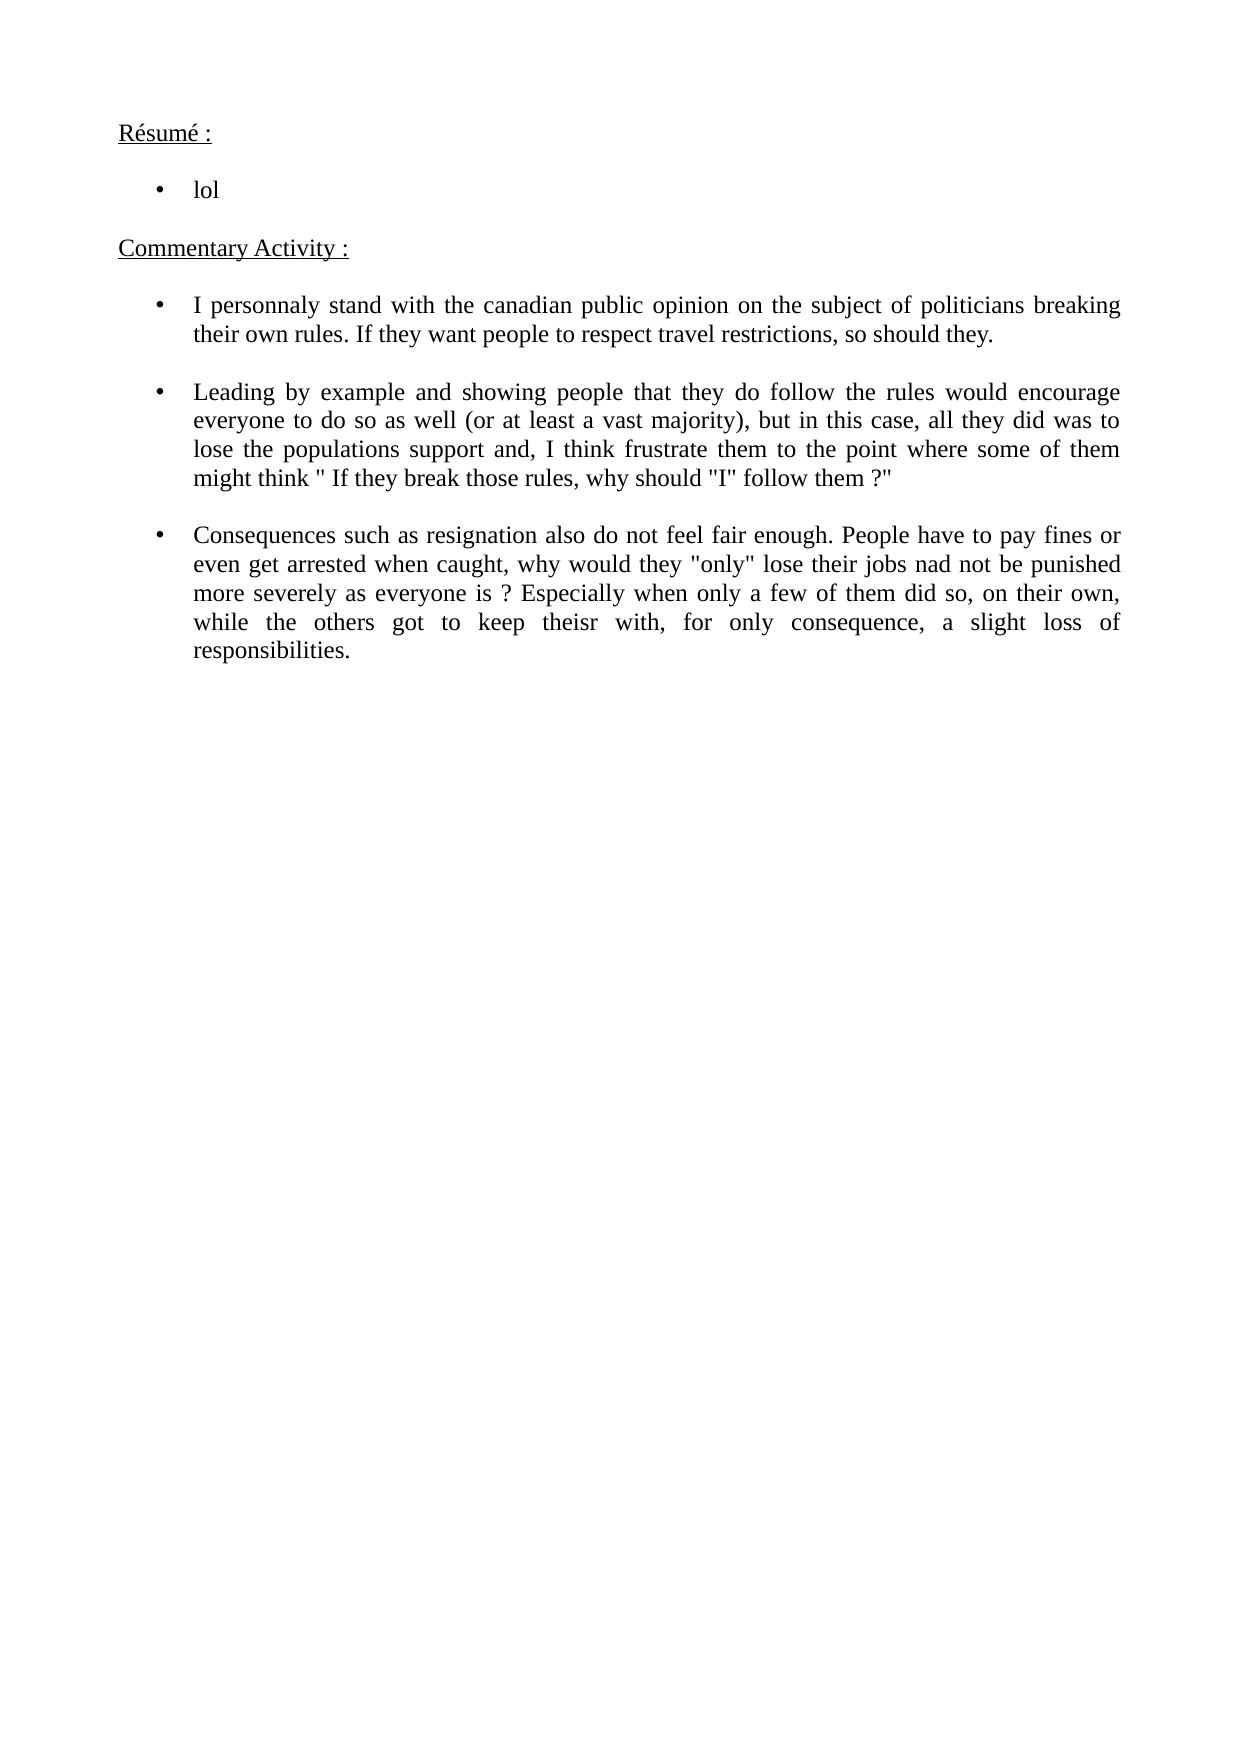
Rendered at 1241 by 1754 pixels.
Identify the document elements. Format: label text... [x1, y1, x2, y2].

list Consequences such as resignation also do not feel fair enough. People have to pay fines or even get arrested when caught, why would they "only" lose their jobs nad not be punished more severely as everyone is ? Especially when only a few of them did so, on their own, while the others got to keep theisr with, for only consequence, a slight loss of responsibilities. [156, 521, 1122, 664]
list I personnaly stand with the canadian public opinion on the subject of politicians breaking their own rules. If they want people to respect travel restrictions, so should they. [156, 291, 1122, 348]
list Leading by example and showing people that they do follow the rules would encourage everyone to do so as well (or at least a vast majority), but in this case, all they did was to lose the populations support and, I think frustrate them to the point where some of them might think " If they break those rules, why should "I" follow them ?" [156, 377, 1122, 492]
text Commentary Activity : [118, 233, 1122, 262]
text Résumé : [118, 118, 1122, 147]
list lol [156, 176, 1122, 204]
